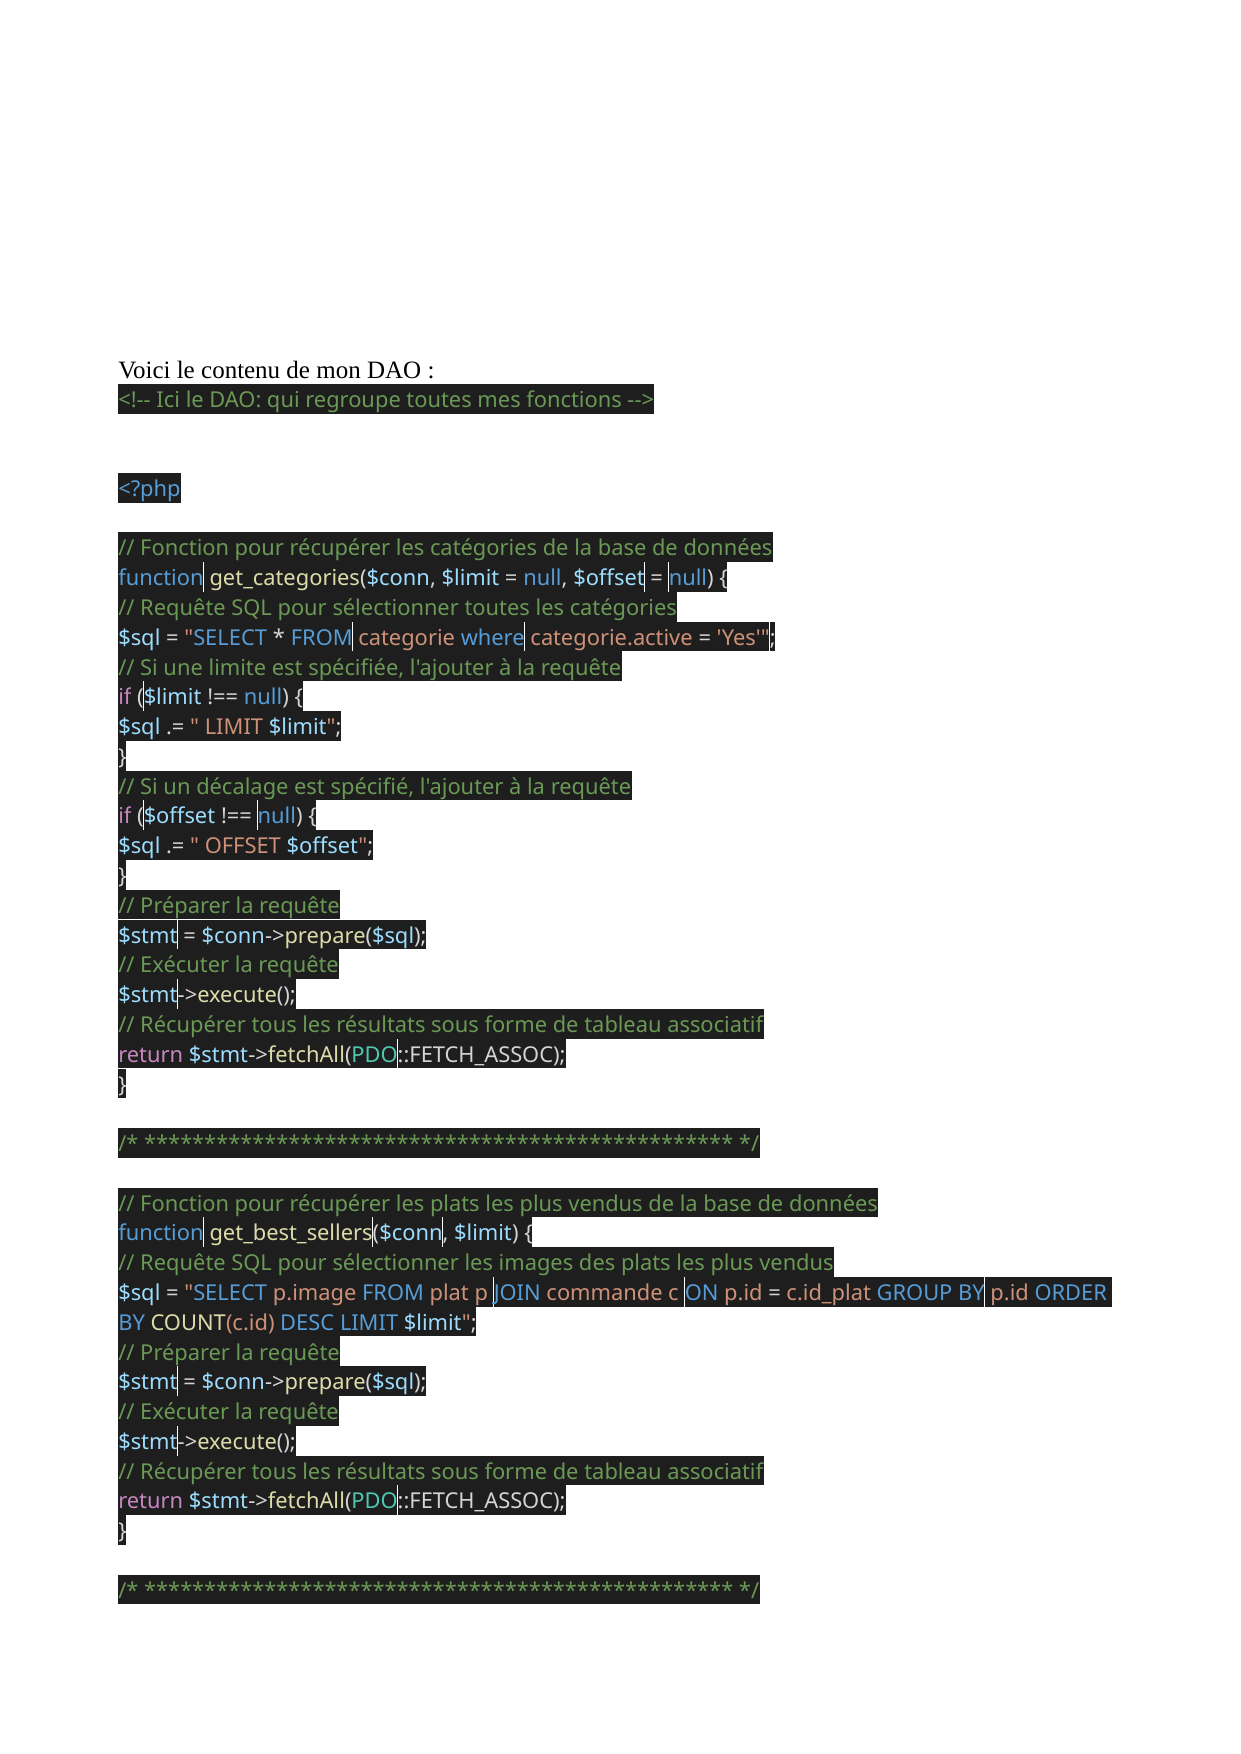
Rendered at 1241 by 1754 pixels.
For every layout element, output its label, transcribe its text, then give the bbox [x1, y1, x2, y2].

text function get_best_sellers($conn, $limit) { [118, 1217, 1122, 1247]
text // Exécuter la requête [118, 949, 1122, 979]
text } [118, 1515, 1122, 1545]
text <!-- Ici le DAO: qui regroupe toutes mes fonctions --> [118, 384, 1122, 414]
text $stmt = $conn->prepare($sql); [118, 919, 1122, 949]
text $sql = "SELECT p.image FROM plat p JOIN commande c ON p.id = c.id_plat GROUP BY p.id ORDER BY COUNT(c.id) DESC LIMIT $limit"; [118, 1277, 1122, 1336]
text function get_categories($conn, $limit = null, $offset = null) { [118, 562, 1122, 592]
text // Exécuter la requête [118, 1396, 1122, 1426]
text // Récupérer tous les résultats sous forme de tableau associatif [118, 1009, 1122, 1039]
text $stmt->execute(); [118, 1426, 1122, 1456]
text // Requête SQL pour sélectionner les images des plats les plus vendus [118, 1247, 1122, 1277]
text // Préparer la requête [118, 890, 1122, 919]
text // Fonction pour récupérer les plats les plus vendus de la base de données [118, 1187, 1122, 1217]
text $sql = "SELECT * FROM categorie where categorie.active = 'Yes'"; [118, 622, 1122, 651]
text // Récupérer tous les résultats sous forme de tableau associatif [118, 1456, 1122, 1485]
text $sql .= " LIMIT $limit"; [118, 711, 1122, 741]
text } [118, 741, 1122, 771]
text } [118, 860, 1122, 890]
text <?php [118, 473, 1122, 503]
text return $stmt->fetchAll(PDO::FETCH_ASSOC); [118, 1485, 1122, 1515]
text } [118, 1068, 1122, 1098]
text /* ************************************************* */ [118, 1128, 1122, 1158]
text /* ************************************************* */ [118, 1575, 1122, 1604]
text if ($limit !== null) { [118, 681, 1122, 711]
text $stmt = $conn->prepare($sql); [118, 1366, 1122, 1396]
text // Si une limite est spécifiée, l'ajouter à la requête [118, 651, 1122, 681]
text // Fonction pour récupérer les catégories de la base de données [118, 532, 1122, 562]
text // Préparer la requête [118, 1336, 1122, 1366]
text $stmt->execute(); [118, 979, 1122, 1009]
text return $stmt->fetchAll(PDO::FETCH_ASSOC); [118, 1039, 1122, 1068]
text if ($offset !== null) { [118, 800, 1122, 830]
text // Requête SQL pour sélectionner toutes les catégories [118, 592, 1122, 622]
text $sql .= " OFFSET $offset"; [118, 830, 1122, 860]
text // Si un décalage est spécifié, l'ajouter à la requête [118, 771, 1122, 800]
text Voici le contenu de mon DAO : [118, 355, 1122, 384]
